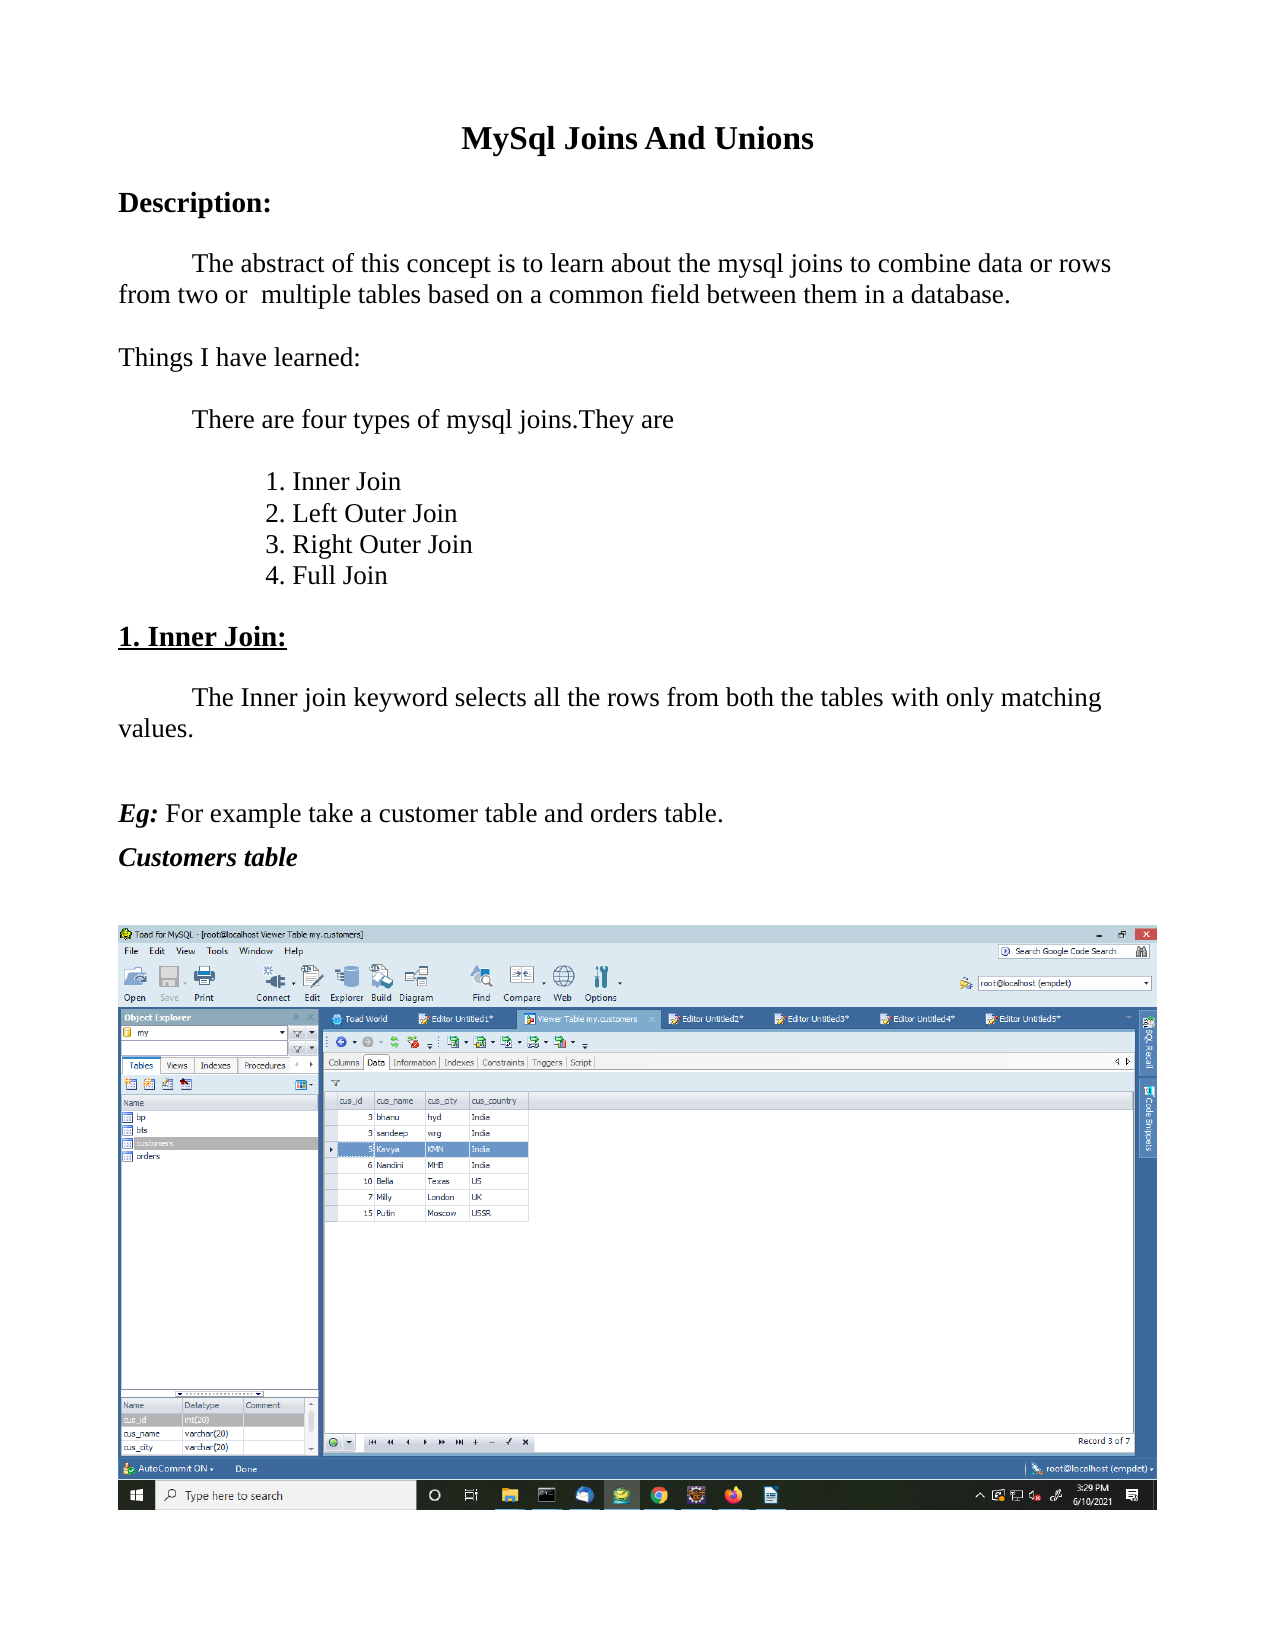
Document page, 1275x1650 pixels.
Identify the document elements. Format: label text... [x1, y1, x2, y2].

text 3. Right Outer Join [118, 528, 1157, 559]
text 1. Inner Join: [118, 619, 1157, 652]
text MySql Joins And Unions [118, 118, 1157, 156]
text The Inner join keyword selects all the rows from both the tables with only matching values. [118, 681, 1157, 743]
text Description: [118, 185, 1157, 219]
text 2. Left Outer Join [118, 497, 1157, 528]
text Customers table [118, 841, 1157, 872]
text Eg: For example take a customer table and orders table. [118, 797, 1157, 828]
text 1. Inner Join [118, 466, 1157, 497]
text 4. Full Join [118, 559, 1157, 590]
text There are four types of mysql joins.They are [118, 403, 1157, 434]
text Things I have learned: [118, 341, 1157, 372]
text The abstract of this concept is to learn about the mysql joins to combine data or rows from two or multiple tables based on a common field between them in a database. [118, 247, 1157, 310]
picture [118, 925, 1157, 1510]
